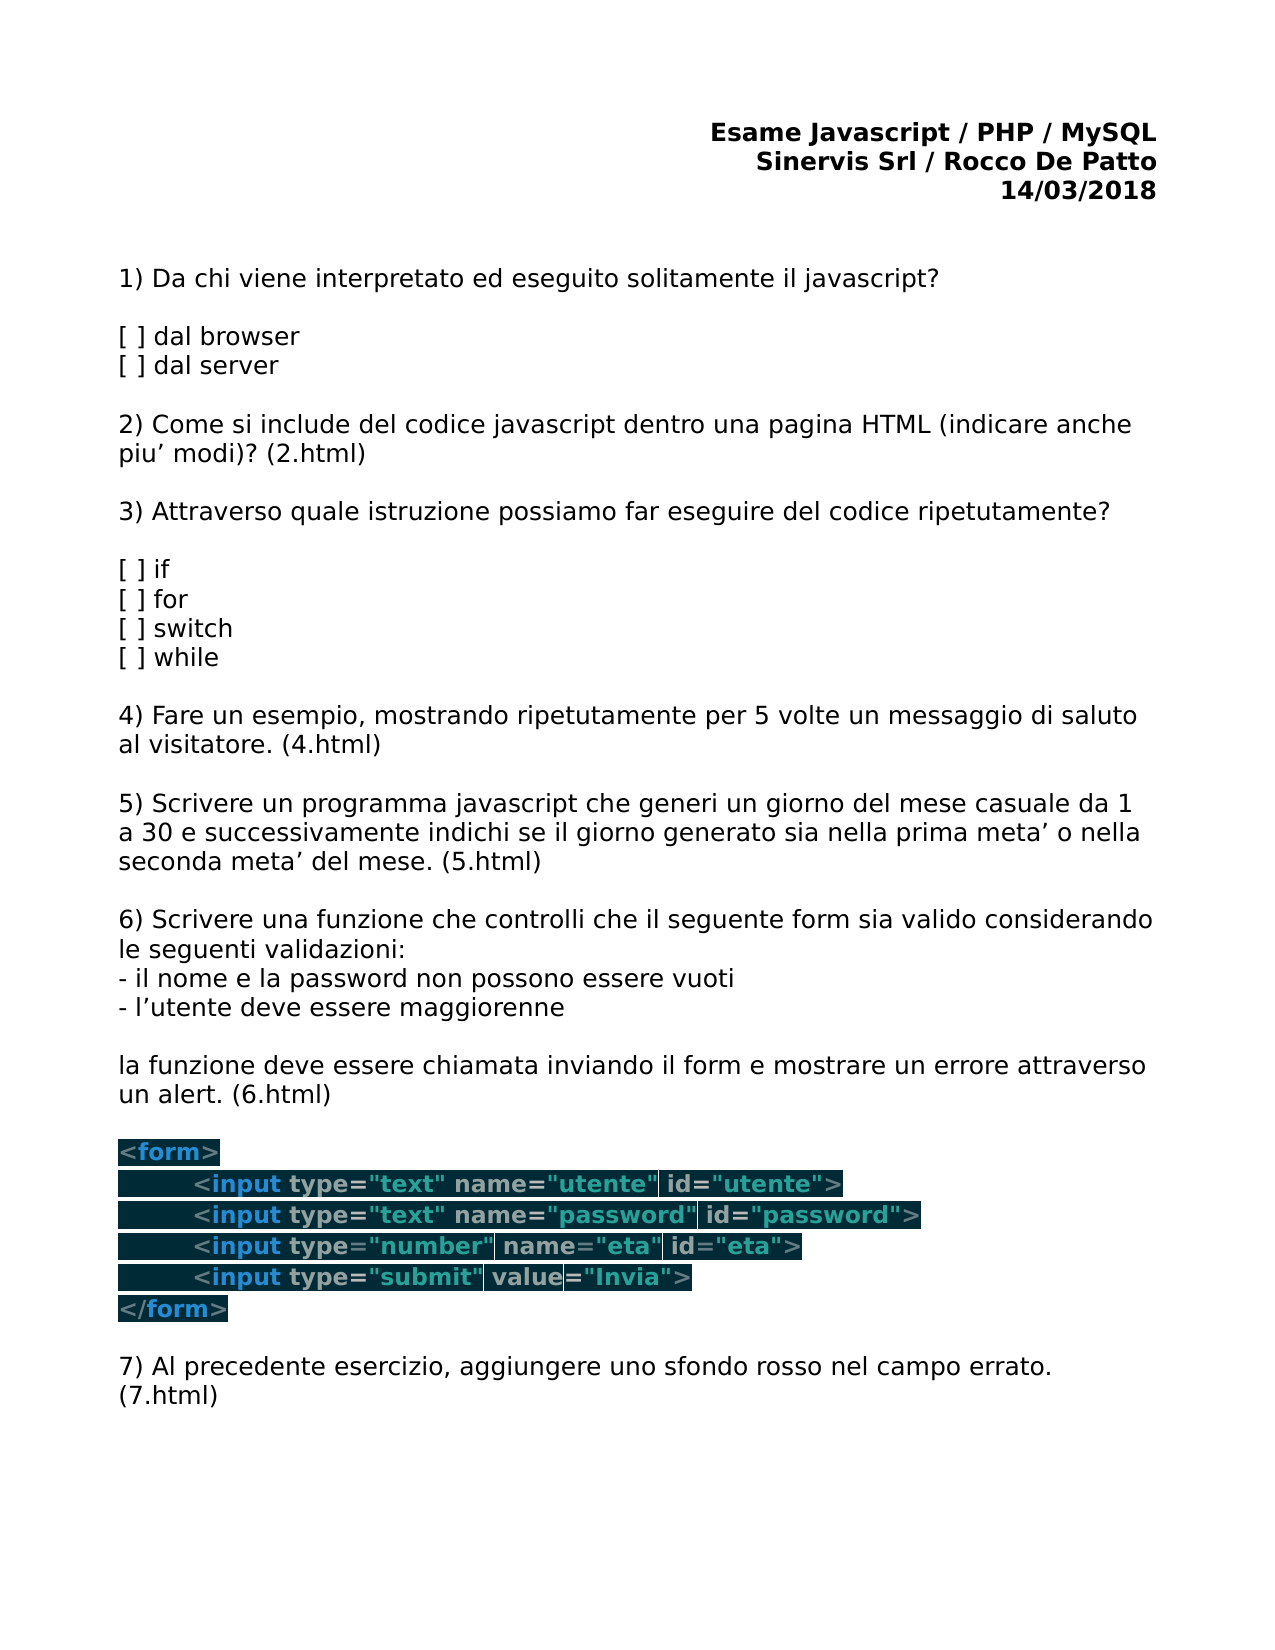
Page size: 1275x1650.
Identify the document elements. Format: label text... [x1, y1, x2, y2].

text la funzione deve essere chiamata inviando il form e mostrare un errore attraverso un alert. (6.html) [118, 1051, 1157, 1110]
text <input type="number" name="eta" id="eta"> [118, 1229, 1157, 1260]
text [ ] switch [118, 614, 1157, 643]
text </form> [118, 1291, 1157, 1322]
text 4) Fare un esempio, mostrando ripetutamente per 5 volte un messaggio di saluto al visitatore. (4.html) [118, 701, 1157, 760]
text [ ] for [118, 585, 1157, 614]
text <form> [118, 1139, 1157, 1166]
text [ ] while [118, 643, 1157, 672]
text <input type="text" name="utente" id="utente"> [118, 1166, 1157, 1197]
text 5) Scrivere un programma javascript che generi un giorno del mese casuale da 1 a 30 e successivamente indichi se il giorno generato sia nella prima meta’ o nella seconda meta’ del mese. (5.html) [118, 789, 1157, 876]
text 3) Attraverso quale istruzione possiamo far eseguire del codice ripetutamente? [118, 497, 1157, 526]
text 2) Come si include del codice javascript dentro una pagina HTML (indicare anche piu’ modi)? (2.html) [118, 410, 1157, 468]
text [ ] dal server [118, 351, 1157, 381]
text 6) Scrivere una funzione che controlli che il seguente form sia valido considerando le seguenti validazioni: [118, 906, 1157, 964]
text [ ] if [118, 556, 1157, 585]
text Sinervis Srl / Rocco De Patto [118, 147, 1157, 176]
text <input type="submit" value="Invia"> [118, 1260, 1157, 1291]
text 14/03/2018 [118, 176, 1157, 206]
text <input type="text" name="password" id="password"> [118, 1197, 1157, 1229]
text - l’utente deve essere maggiorenne [118, 993, 1157, 1022]
text 1) Da chi viene interpretato ed eseguito solitamente il javascript? [118, 264, 1157, 293]
text [ ] dal browser [118, 322, 1157, 351]
text 7) Al precedente esercizio, aggiungere uno sfondo rosso nel campo errato. (7.html) [118, 1352, 1157, 1410]
text Esame Javascript / PHP / MySQL [118, 118, 1157, 147]
text - il nome e la password non possono essere vuoti [118, 964, 1157, 993]
